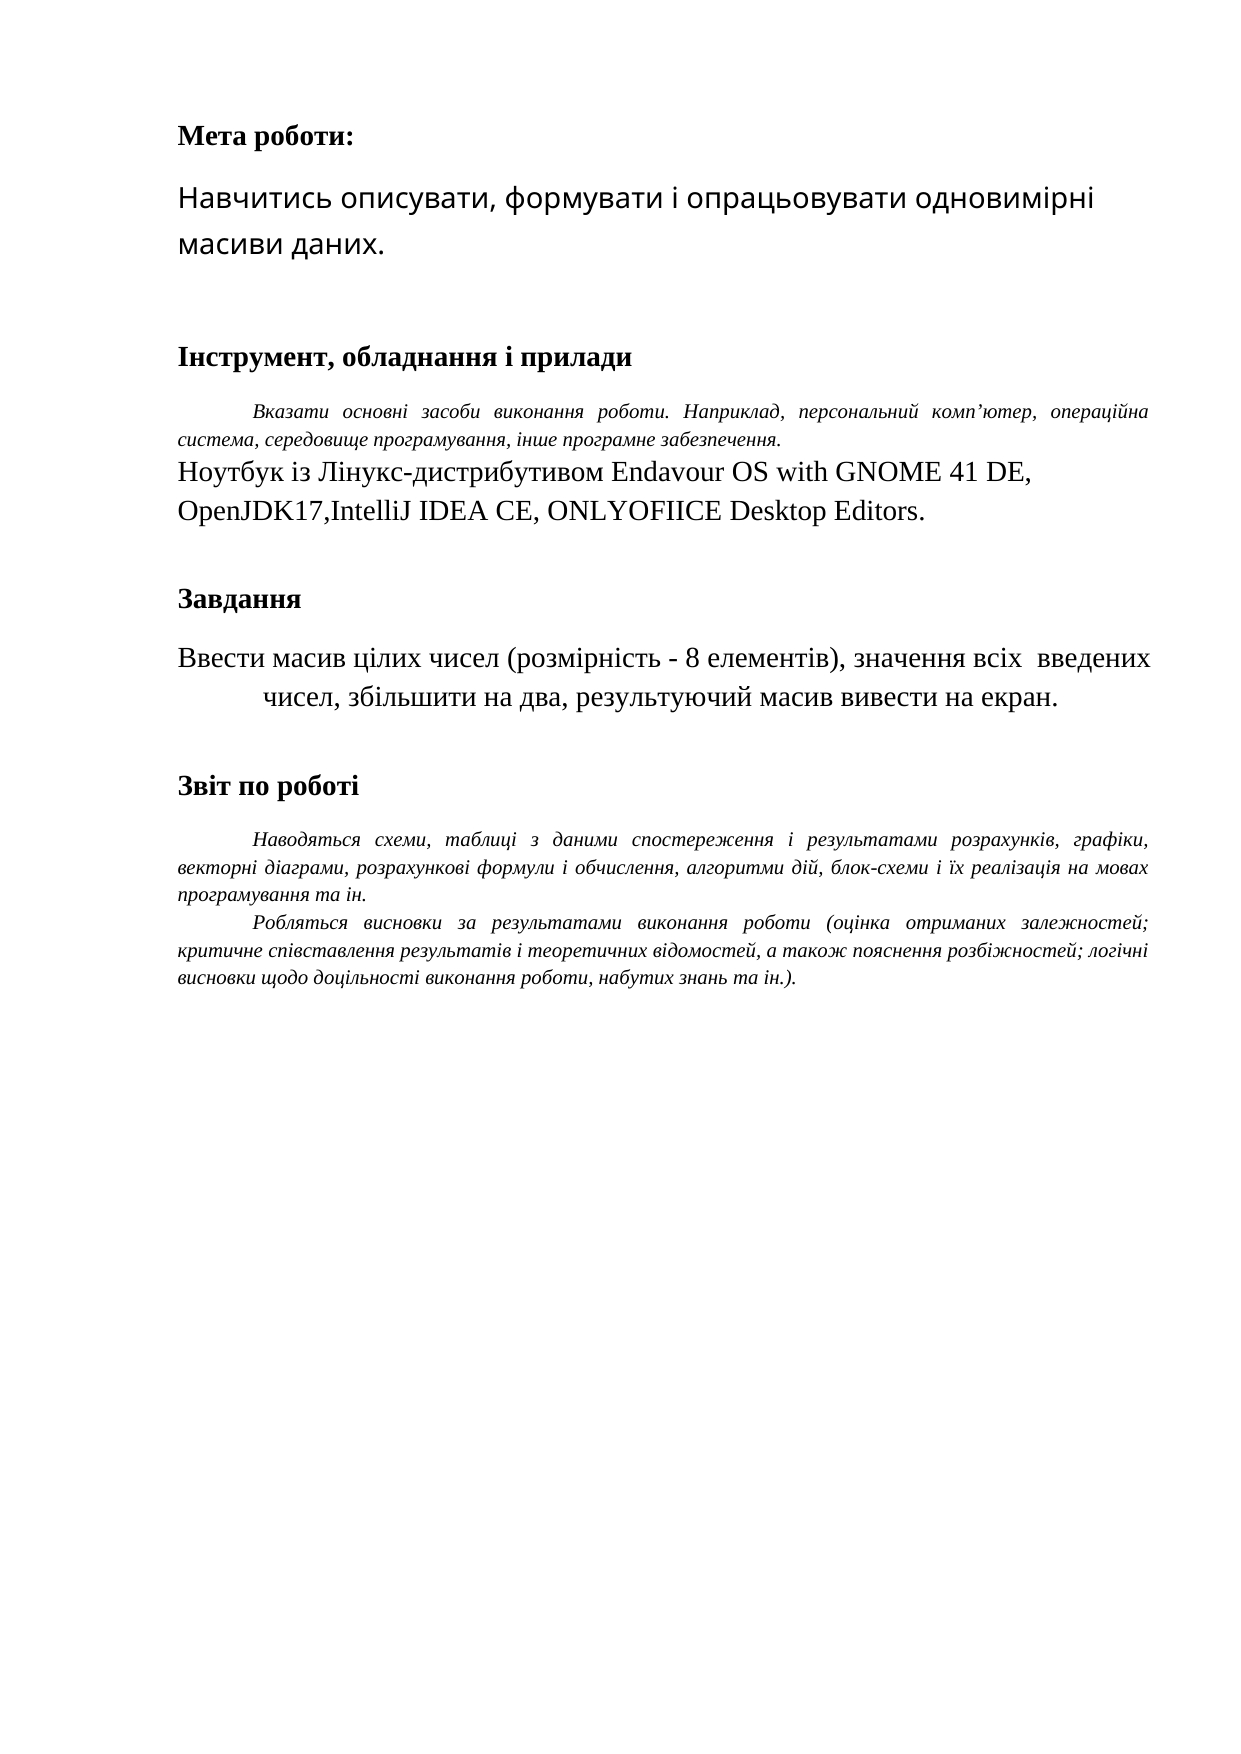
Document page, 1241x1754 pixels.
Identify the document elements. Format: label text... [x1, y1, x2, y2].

text Інструмент, обладнання і прилади [177, 339, 1152, 373]
text Робляться висновки за результатами виконання роботи (оцінка отриманих залежностей; критичне співставлення результатів і теоретичних відомостей, а також пояснення розбіжностей; логічні висновки щодо доцільності виконання роботи, набутих знань та ін.). [177, 910, 1152, 989]
text Мета роботи: [177, 118, 1152, 152]
text Ноутбук із Лінукс-дистрибутивом Endavour OS with GNOME 41 DE, OpenJDK17,IntelliJ IDEA CE, ONLYOFIICE Desktop Editors. [177, 454, 1152, 526]
text Вказати основні засоби виконання роботи. Наприклад, персональний комп’ютер, операційна система, середовище програмування, інше програмне забезпечення. [177, 399, 1152, 451]
text Навчитись описувати, формувати і опрацьовувати одновимірні масиви даних. [177, 177, 1152, 263]
text Завдання [177, 581, 1152, 615]
text Звіт по роботі [177, 768, 1152, 801]
text Наводяться схеми, таблиці з даними спостереження і результатами розрахунків, графіки, векторні діаграми, розрахункові формули і обчислення, алгоритми дій, блок-схеми і їх реалізація на мовах програмування та ін. [177, 827, 1152, 906]
text Ввести масив цілих чисел (розмірність - 8 елементів), значення всіх введених чисел, збільшити на два, результуючий масив вивести на екран. [177, 641, 1152, 713]
